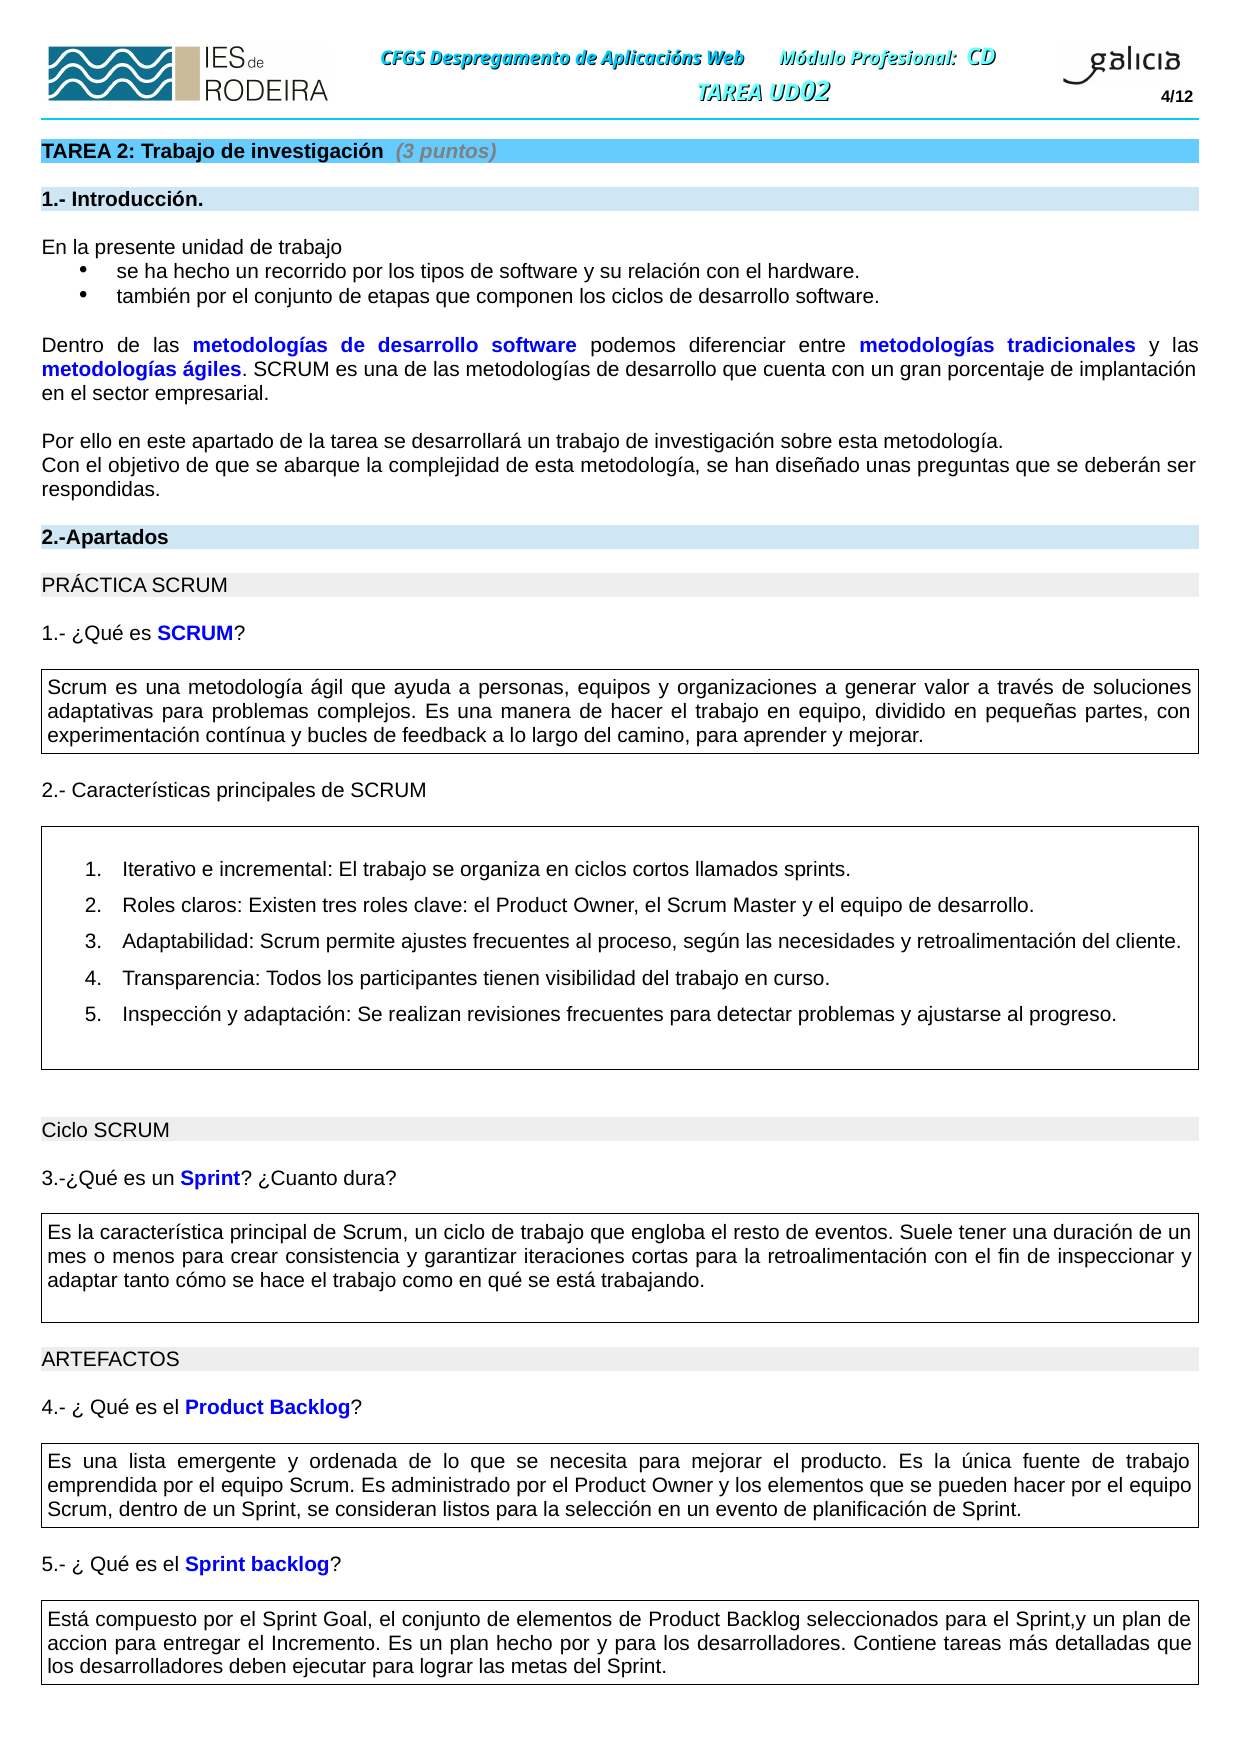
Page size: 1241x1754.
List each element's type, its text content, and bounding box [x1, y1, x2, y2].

text Con el objetivo de que se abarque la complejidad de esta metodología, se han diseñado unas preguntas que se deberán ser respondidas. [41, 453, 1199, 501]
picture [47, 45, 331, 102]
list se ha hecho un recorrido por los tipos de software y su relación con el hardware. [79, 259, 1199, 284]
picture [1064, 43, 1185, 88]
text En la presente unidad de trabajo [41, 235, 1199, 259]
text Por ello en este apartado de la tarea se desarrollará un trabajo de investigación sobre esta metodología. [41, 429, 1199, 453]
text PRÁCTICA SCRUM [41, 573, 1199, 597]
text 4.- ¿ Qué es el Product Backlog? [41, 1394, 1199, 1418]
text 1.- ¿Qué es SCRUM? [41, 621, 1199, 644]
table_header Iterativo e incremental: El trabajo se organiza en ciclos cortos llamados sprints. Roles claros: Existen tres roles clave: el Product Owner, el Scrum Master y el equipo de desarrollo. Adaptabilidad: Scrum permite ajustes frecuentes al proceso, según las necesidades y retroalimentación del cliente. Transparencia: Todos los participantes tienen visibilidad del trabajo en curso. Inspección y adaptación: Se realizan revisiones frecuentes para detectar problemas y ajustarse al progreso. [42, 827, 1198, 1068]
table_header Es la característica principal de Scrum, un ciclo de trabajo que engloba el resto de eventos. Suele tener una duración de un mes o menos para crear consistencia y garantizar iteraciones cortas para la retroalimentación con el fin de inspeccionar y adaptar tanto cómo se hace el trabajo como en qué se está trabajando. [42, 1214, 1198, 1322]
text 5.- ¿ Qué es el Sprint backlog? [41, 1552, 1199, 1576]
text ARTEFACTOS [41, 1347, 1199, 1371]
text TAREA 2: Trabajo de investigación (3 puntos) [41, 139, 1199, 163]
table_header Está compuesto por el Sprint Goal, el conjunto de elementos de Product Backlog seleccionados para el Sprint,y un plan de accion para entregar el Incremento. Es un plan hecho por y para los desarrolladores. Contiene tareas más detalladas que los desarrolladores deben ejecutar para lograr las metas del Sprint. [42, 1601, 1198, 1684]
text 3.-¿Qué es un Sprint? ¿Cuanto dura? [41, 1165, 1199, 1189]
text Dentro de las metodologías de desarrollo software podemos diferenciar entre metodologías tradicionales y las metodologías ágiles. SCRUM es una de las metodologías de desarrollo que cuenta con un gran porcentaje de implantación en el sector empresarial. [41, 333, 1199, 405]
text 1.- Introducción. [41, 187, 1199, 211]
text 2.-Apartados [41, 525, 1199, 549]
text Ciclo SCRUM [41, 1117, 1199, 1141]
table_header Es una lista emergente y ordenada de lo que se necesita para mejorar el producto. Es la única fuente de trabajo emprendida por el equipo Scrum. Es administrado por el Product Owner y los elementos que se pueden hacer por el equipo Scrum, dentro de un Sprint, se consideran listos para la selección en un evento de planificación de Sprint. [42, 1444, 1198, 1527]
table_header Scrum es una metodología ágil que ayuda a personas, equipos y organizaciones a generar valor a través de soluciones adaptativas para problemas complejos. Es una manera de hacer el trabajo en equipo, dividido en pequeñas partes, con experimentación contínua y bucles de feedback a lo largo del camino, para aprender y mejorar. [42, 670, 1198, 753]
list también por el conjunto de etapas que componen los ciclos de desarrollo software. [79, 284, 1199, 309]
text 2.- Características principales de SCRUM [41, 778, 1199, 802]
